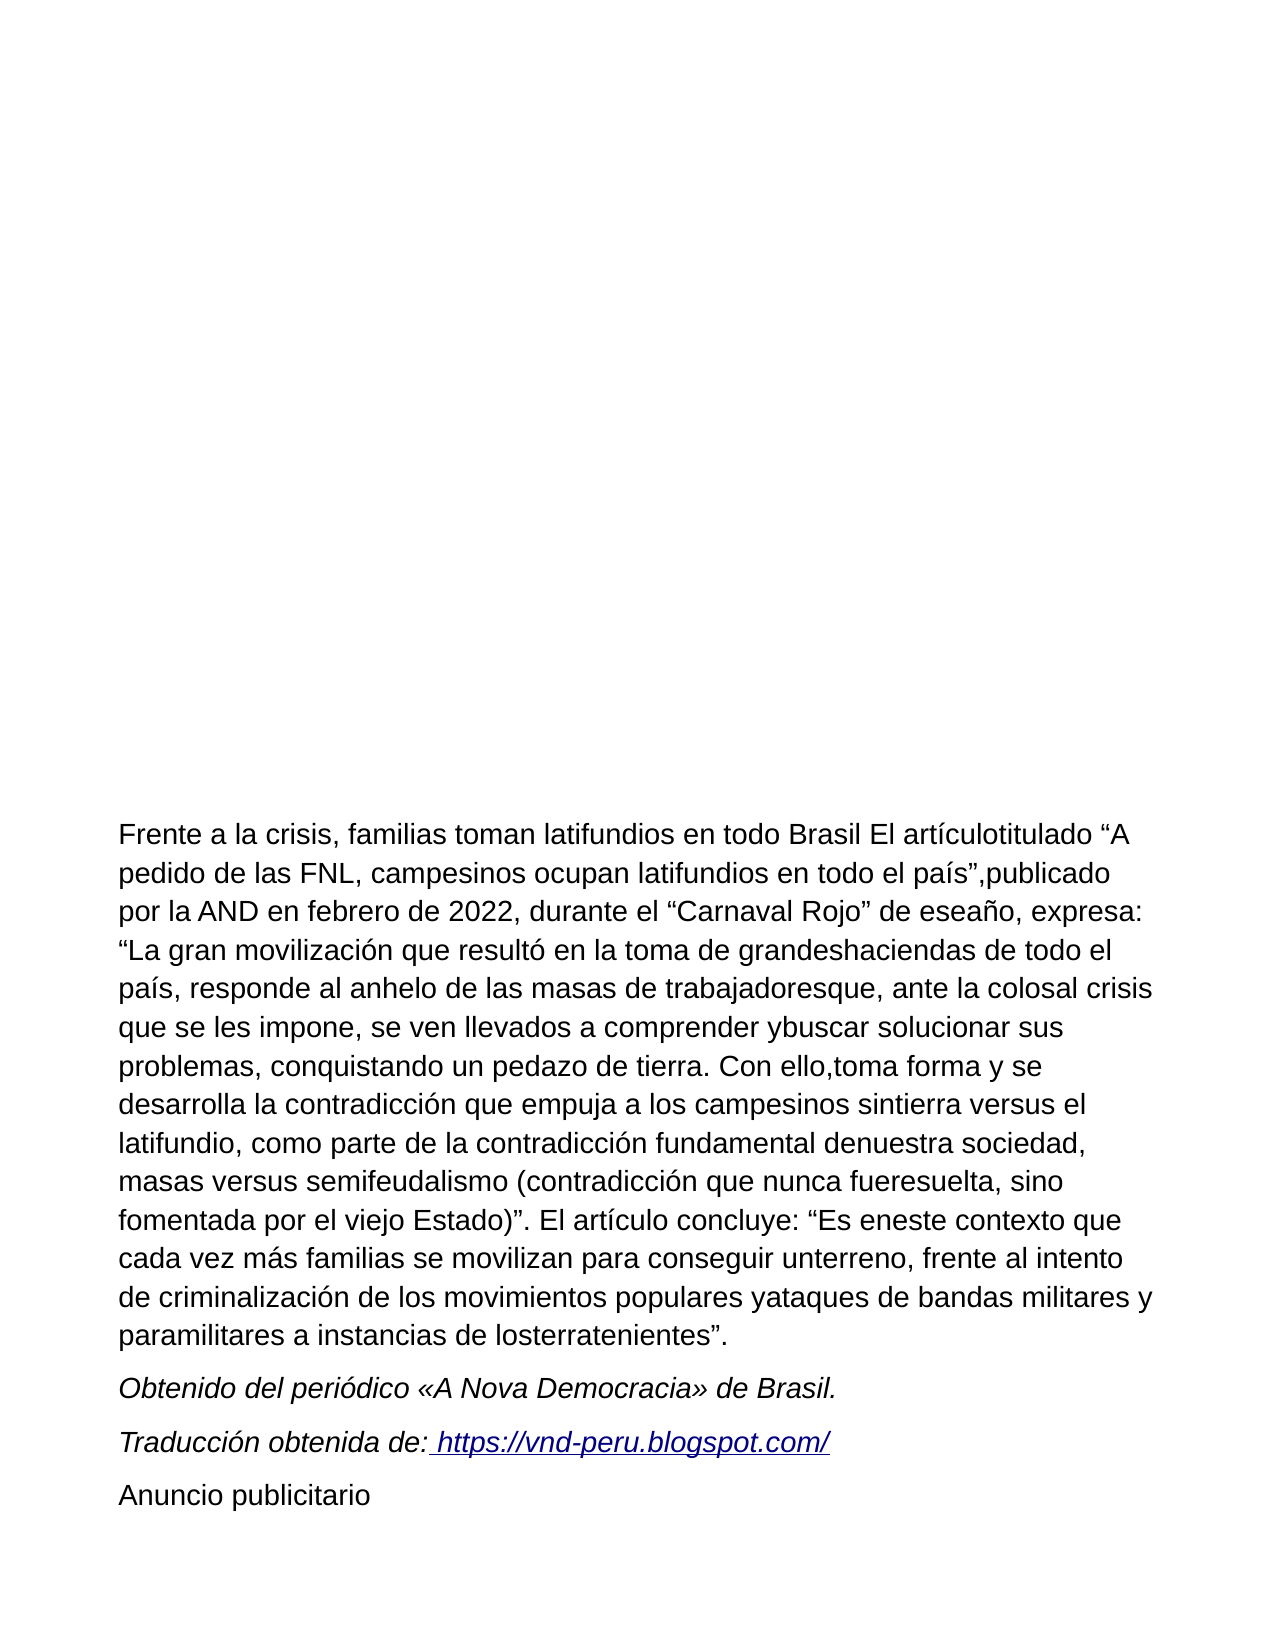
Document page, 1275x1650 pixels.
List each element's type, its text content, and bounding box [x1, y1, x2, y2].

text Anuncio publicitario [118, 1478, 1157, 1511]
text Traducción obtenida de: https://vnd-peru.blogspot.com/ [118, 1425, 1157, 1458]
text Frente a la crisis, familias toman latifundios en todo Brasil El artículotitulado “A pedido de las FNL, campesinos ocupan latifundios en todo el país”,publicado por la AND en febrero de 2022, durante el “Carnaval Rojo” de eseaño, expresa: “La gran movilización que resultó en la toma de grandeshaciendas de todo el país, responde al anhelo de las masas de trabajadoresque, ante la colosal crisis que se les impone, se ven llevados a comprender ybuscar solucionar sus problemas, conquistando un pedazo de tierra. Con ello,toma forma y se desarrolla la contradicción que empuja a los campesinos sintierra versus el latifundio, como parte de la contradicción fundamental denuestra sociedad, masas versus semifeudalismo (contradicción que nunca fueresuelta, sino fomentada por el viejo Estado)”. El artículo concluye: “Es eneste contexto que cada vez más familias se movilizan para conseguir unterreno, frente al intento de criminalización de los movimientos populares yataques de bandas militares y paramilitares a instancias de losterratenientes”. [118, 817, 1157, 1352]
text Obtenido del periódico «A Nova Democracia» de Brasil. [118, 1372, 1157, 1405]
